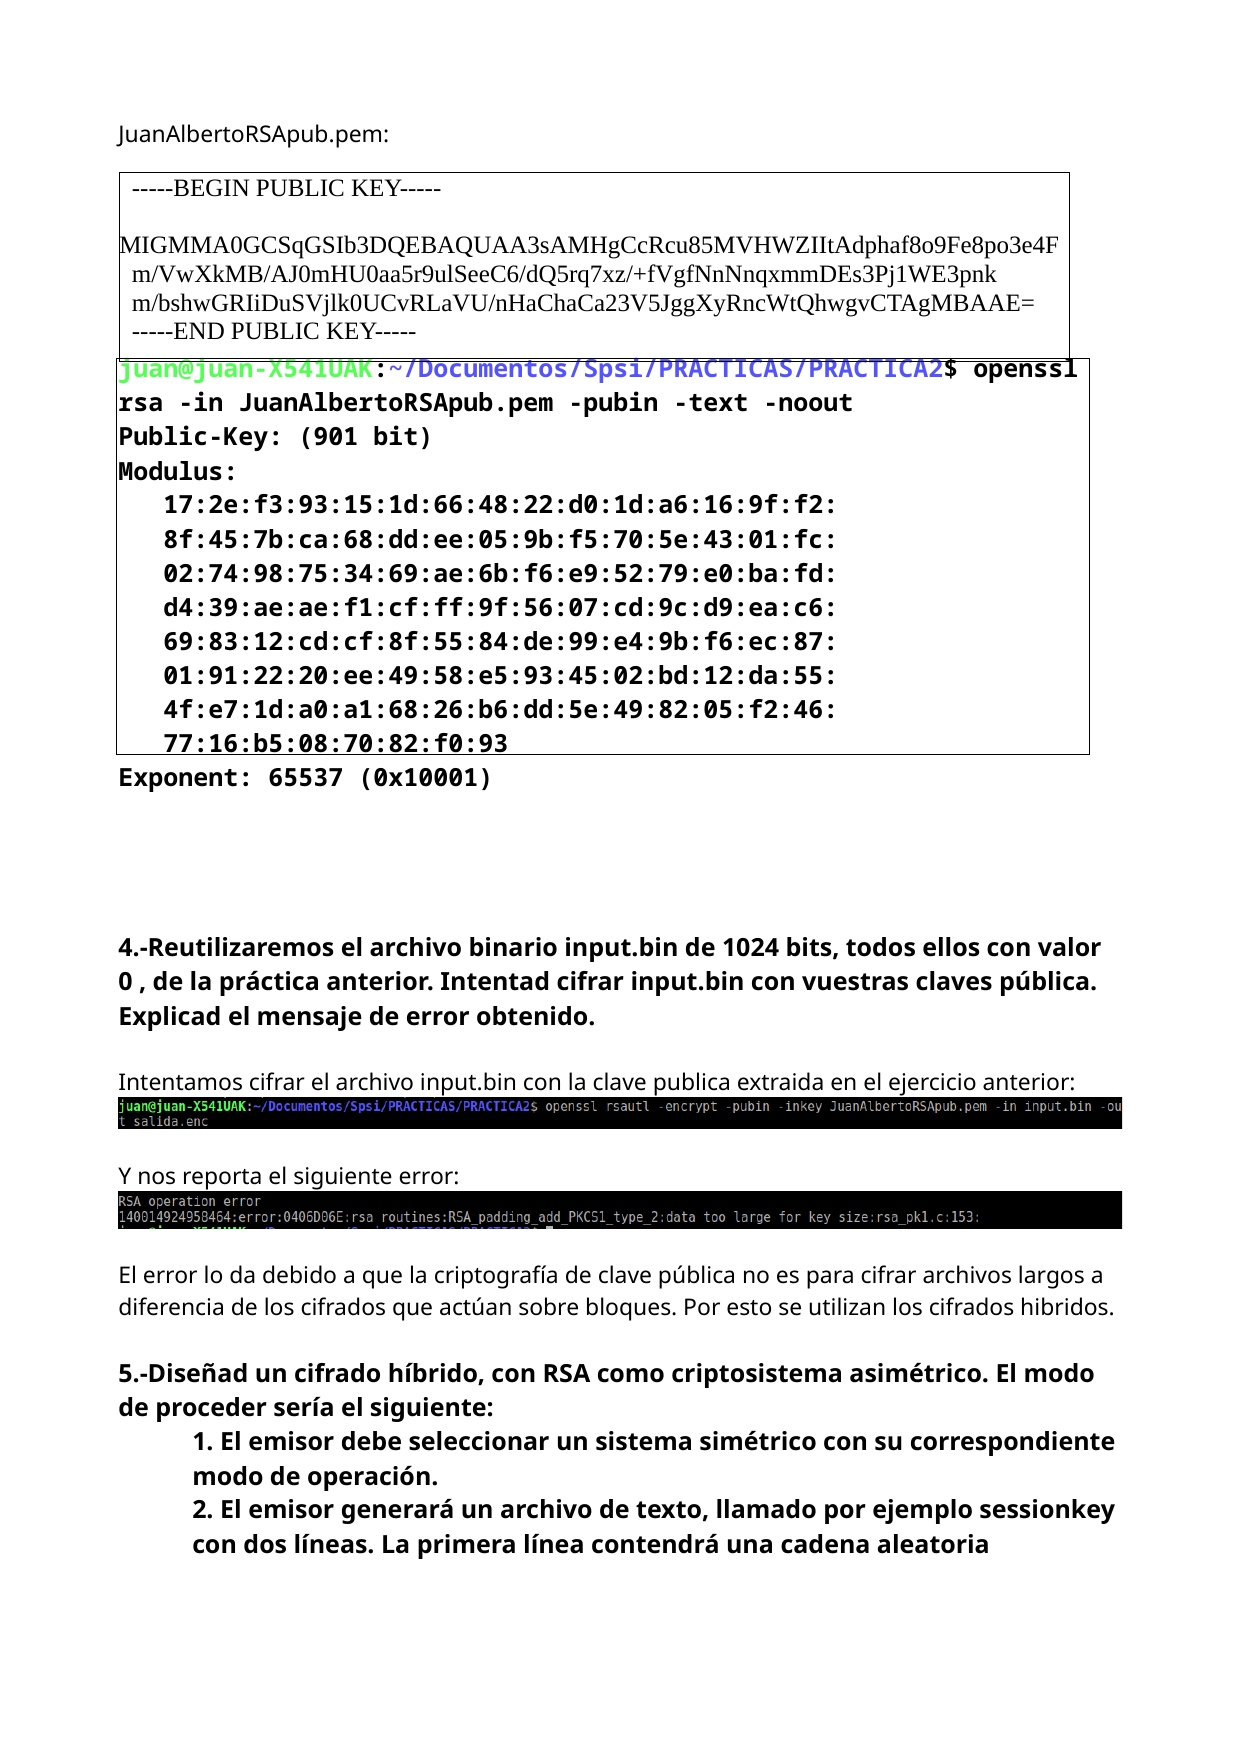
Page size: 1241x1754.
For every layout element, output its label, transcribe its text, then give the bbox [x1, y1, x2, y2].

text juan@juan-X541UAK:~/Documentos/Spsi/PRACTICAS/PRACTICA2$ openssl rsa -in JuanAlbertoRSApub.pem -pubin -text -noout Public-Key: (901 bit) Modulus: 17:2e:f3:93:15:1d:66:48:22:d0:1d:a6:16:9f:f2: 8f:45:7b:ca:68:dd:ee:05:9b:f5:70:5e:43:01:fc: 02:74:98:75:34:69:ae:6b:f6:e9:52:79:e0:ba:fd: d4:39:ae:ae:f1:cf:ff:9f:56:07:cd:9c:d9:ea:c6: 69:83:12:cd:cf:8f:55:84:de:99:e4:9b:f6:ec:87: 01:91:22:20:ee:49:58:e5:93:45:02:bd:12:da:55: 4f:e7:1d:a0:a1:68:26:b6:dd:5e:49:82:05:f2:46: 77:16:b5:08:70:82:f0:93 Exponent: 65537 (0x10001) [118, 351, 1122, 862]
picture [118, 1191, 1123, 1229]
text JuanAlbertoRSApub.pem: [118, 118, 1122, 149]
text Y nos reporta el siguiente error: [118, 1160, 1122, 1191]
picture [118, 1097, 1123, 1129]
text Intentamos cifrar el archivo input.bin con la clave publica extraida en el ejercicio anterior: [118, 1066, 1122, 1097]
text 4.-Reutilizaremos el archivo binario input.bin de 1024 bits, todos ellos con valor 0 , de la práctica anterior. Intentad cifrar input.bin con vuestras claves pública. Explicad el mensaje de error obtenido. [118, 930, 1122, 1032]
text El error lo da debido a que la criptografía de clave pública no es para cifrar archivos largos a diferencia de los cifrados que actúan sobre bloques. Por esto se utilizan los cifrados hibridos. [118, 1259, 1122, 1322]
text 5.-Diseñad un cifrado híbrido, con RSA como criptosistema asimétrico. El modo de proceder sería el siguiente: [118, 1356, 1122, 1424]
text 1. El emisor debe seleccionar un sistema simétrico con su correspondiente modo de operación. [118, 1424, 1122, 1492]
text 2. El emisor generará un archivo de texto, llamado por ejemplo sessionkey con dos líneas. La primera línea contendrá una cadena aleatoria [118, 1492, 1122, 1560]
